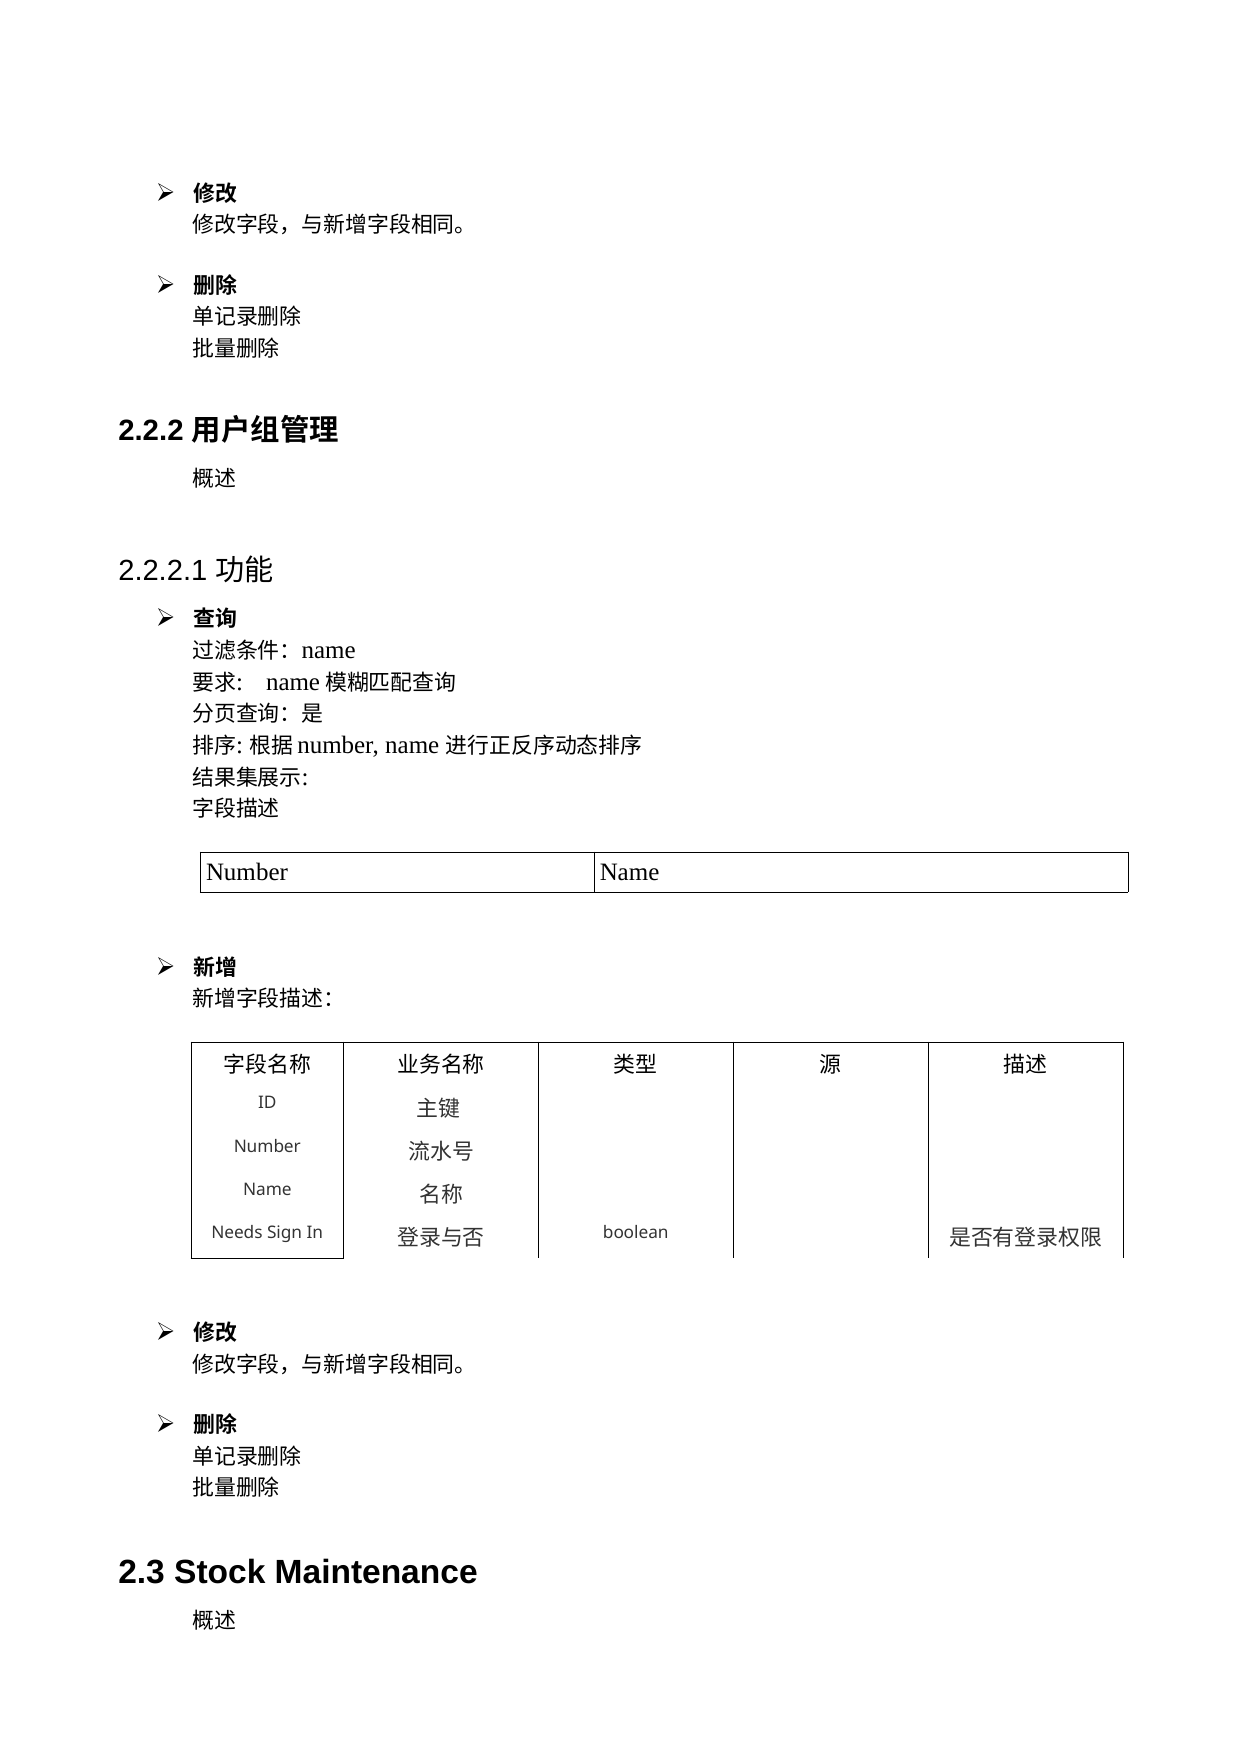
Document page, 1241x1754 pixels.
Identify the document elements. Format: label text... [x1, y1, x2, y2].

table_cell [539, 1171, 733, 1214]
table_cell [929, 1171, 1123, 1214]
text 批量删除 [118, 331, 1122, 363]
text 字段描述 [118, 791, 1122, 823]
table_header 业务名称 [344, 1043, 538, 1085]
table_cell ID [192, 1085, 343, 1128]
table_cell [539, 1128, 733, 1171]
table_cell 名称 [344, 1171, 538, 1214]
table_cell [734, 1171, 928, 1214]
list 修改 [156, 176, 1122, 207]
list 修改 [156, 1315, 1122, 1347]
text 修改字段，与新增字段相同。 [118, 1347, 1122, 1378]
table_header Name [595, 853, 1128, 892]
table_header 字段名称 [192, 1043, 343, 1085]
text 排序: 根据number, name 进行正反序动态排序 [118, 728, 1122, 759]
table_cell 主键 [344, 1085, 538, 1128]
list 查询 [156, 601, 1122, 633]
list 删除 [156, 268, 1122, 299]
table_cell 流水号 [344, 1128, 538, 1171]
table_cell Needs Sign In [192, 1214, 343, 1257]
text 新增字段描述： [118, 981, 1122, 1013]
table_cell [539, 1085, 733, 1128]
table_cell Number [192, 1128, 343, 1171]
table_cell Name [192, 1171, 343, 1214]
list 删除 [156, 1407, 1122, 1439]
list 新增 [156, 949, 1122, 981]
table_cell [734, 1214, 928, 1257]
table_cell boolean [539, 1214, 733, 1257]
table_cell 是否有登录权限 [929, 1214, 1123, 1257]
table_header Number [201, 853, 594, 892]
text 概述 [118, 1603, 1122, 1634]
table_header 描述 [929, 1043, 1123, 1085]
table_cell [734, 1128, 928, 1171]
table_header 源 [734, 1043, 928, 1085]
text 单记录删除 [118, 1439, 1122, 1470]
text 批量删除 [118, 1470, 1122, 1502]
subtitle 2.3 Stock Maintenance [118, 1552, 1122, 1590]
text 过滤条件：name [118, 633, 1122, 664]
subtitle 2.2.2 用户组管理 [118, 406, 1122, 448]
table_header 类型 [539, 1043, 733, 1085]
text 要求: name模糊匹配查询 [118, 664, 1122, 696]
table_cell 登录与否 [344, 1214, 538, 1257]
table_cell [929, 1128, 1123, 1171]
text 分页查询：是 [118, 696, 1122, 728]
text 结果集展示: [118, 759, 1122, 791]
table_cell [929, 1085, 1123, 1128]
text 修改字段，与新增字段相同。 [118, 207, 1122, 239]
table_cell [734, 1085, 928, 1128]
text 单记录删除 [118, 299, 1122, 331]
subtitle 2.2.2.1 功能 [118, 546, 1122, 589]
text 概述 [118, 461, 1122, 493]
